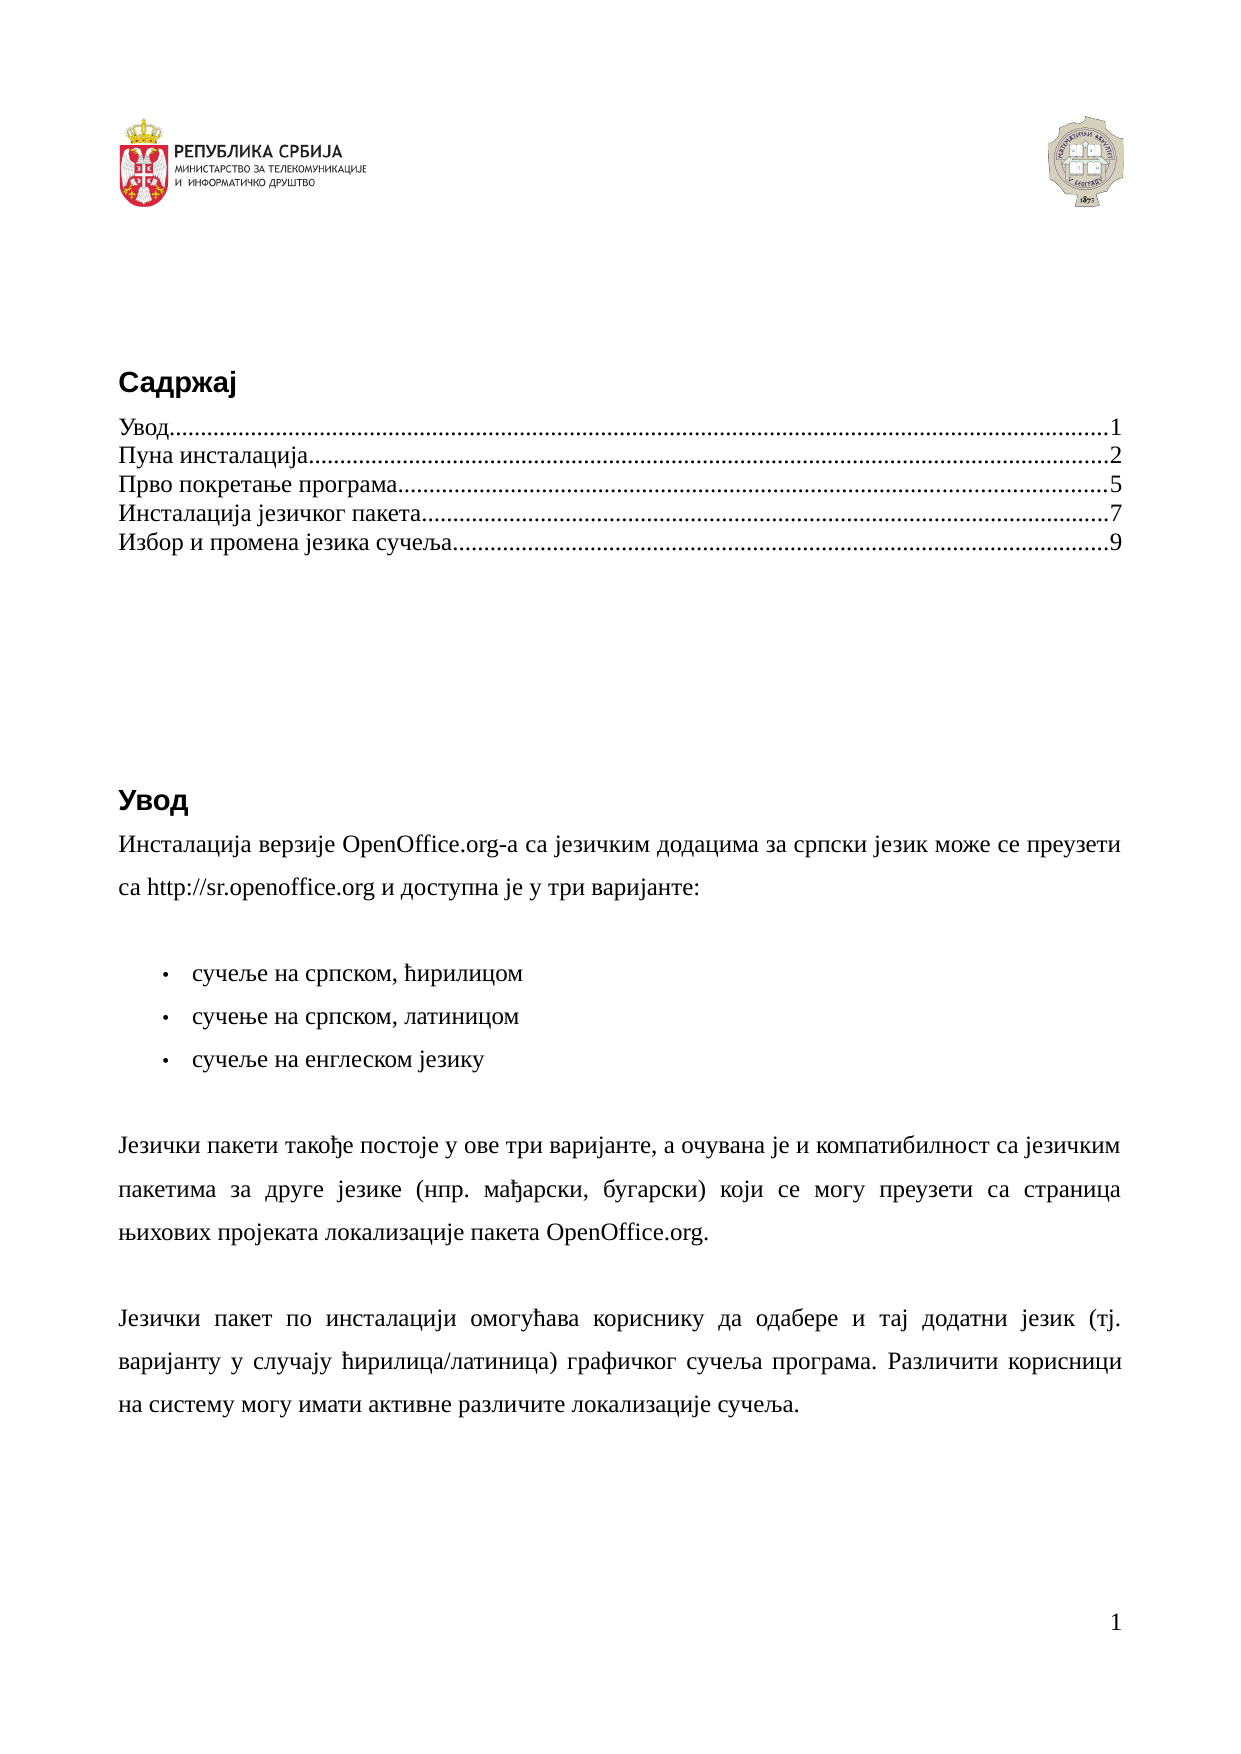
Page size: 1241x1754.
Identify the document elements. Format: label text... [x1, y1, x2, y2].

picture [1047, 116, 1124, 207]
text Увод 1 [118, 412, 1122, 440]
text Језички пакети такође постоје у ове три варијанте, а очувана је и компатибилност са језичким пакетима за друге језике (нпр. мађарски, бугарски) који се могу преузети са страница њихових пројеката локализације пакета OpenOffice.org. [118, 1131, 1122, 1246]
list сучење на српском, латиницом [162, 1001, 1122, 1030]
text Прво покретање програма 5 [118, 469, 1122, 498]
text Пуна инсталација 2 [118, 440, 1122, 469]
list сучеље на српском, ћирилицом [162, 958, 1122, 987]
text Избор и промена језика сучеља 9 [118, 527, 1122, 555]
picture [119, 118, 367, 207]
subtitle Садржај [118, 366, 1122, 399]
text Инсталација језичког пакета 7 [118, 498, 1122, 527]
subtitle Увод [118, 783, 1122, 816]
list сучеље на енглеском језику [162, 1044, 1122, 1073]
text Језички пакет по инсталацији омогућава кориснику да одабере и тај додатни језик (тј. варијанту у случају ћирилица/латиница) графичког сучеља програма. Различити корисници на систему могу имати активне различите локализације сучеља. [118, 1303, 1122, 1418]
text Инсталација верзије OpenOffice.org-а са језичким додацима за српски језик може се преузети са http://sr.openoffice.org и доступна је у три варијанте: [118, 829, 1122, 901]
